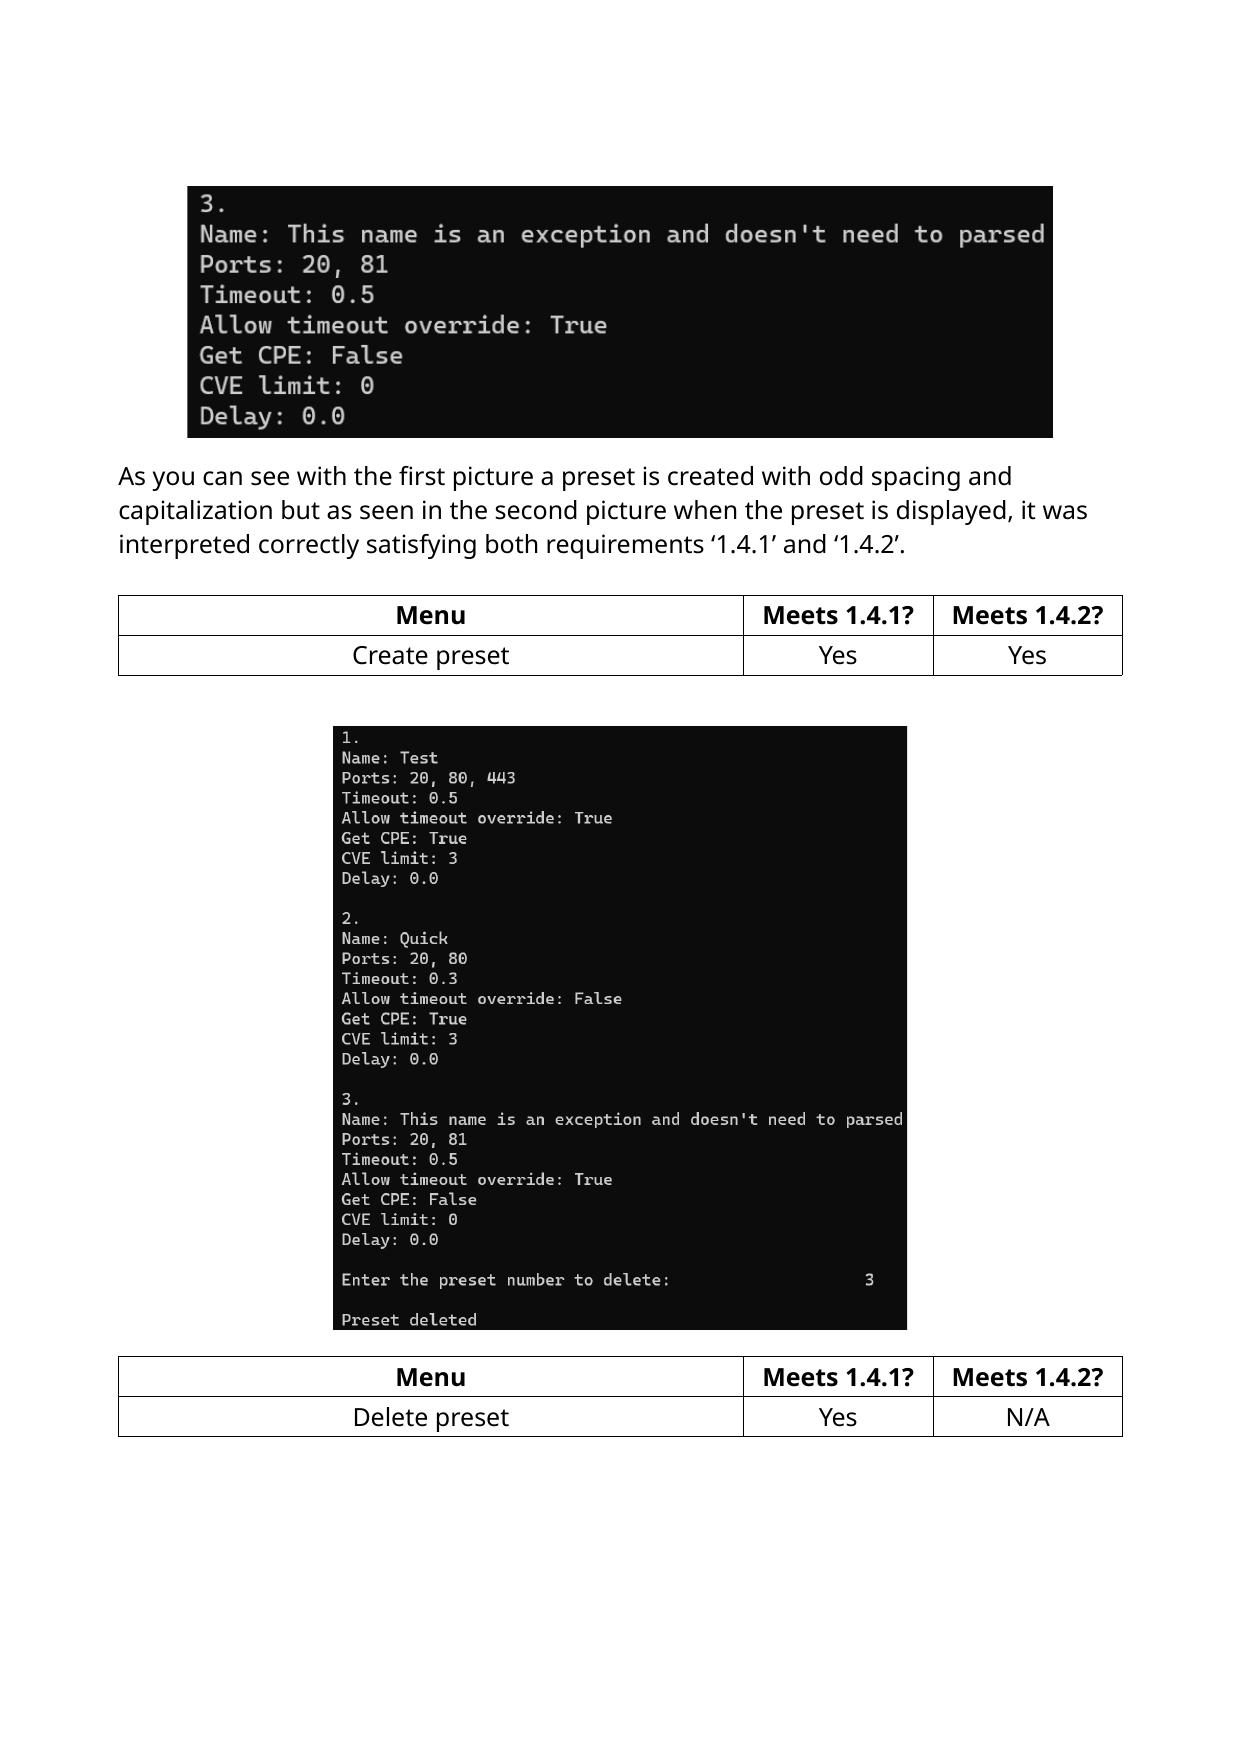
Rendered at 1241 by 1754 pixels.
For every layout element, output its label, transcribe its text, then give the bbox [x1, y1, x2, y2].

table_header Meets 1.4.2? [934, 1357, 1122, 1396]
table_cell Yes [744, 1397, 933, 1436]
table_cell N/A [934, 1397, 1122, 1436]
table_header Menu [119, 596, 743, 635]
table_cell Delete preset [119, 1397, 743, 1436]
table_header Menu [119, 1357, 743, 1396]
picture [187, 186, 1053, 438]
table_cell Yes [744, 636, 933, 675]
table_cell Create preset [119, 636, 743, 675]
table_header Meets 1.4.1? [744, 596, 933, 635]
table_header Meets 1.4.1? [744, 1357, 933, 1396]
text As you can see with the first picture a preset is created with odd spacing and capitalization but as seen in the second picture when the preset is displayed, it was interpreted correctly satisfying both requirements ‘1.4.1’ and ‘1.4.2’. [118, 459, 1122, 561]
picture [333, 726, 908, 1330]
table_cell Yes [934, 636, 1122, 675]
table_header Meets 1.4.2? [934, 596, 1122, 635]
